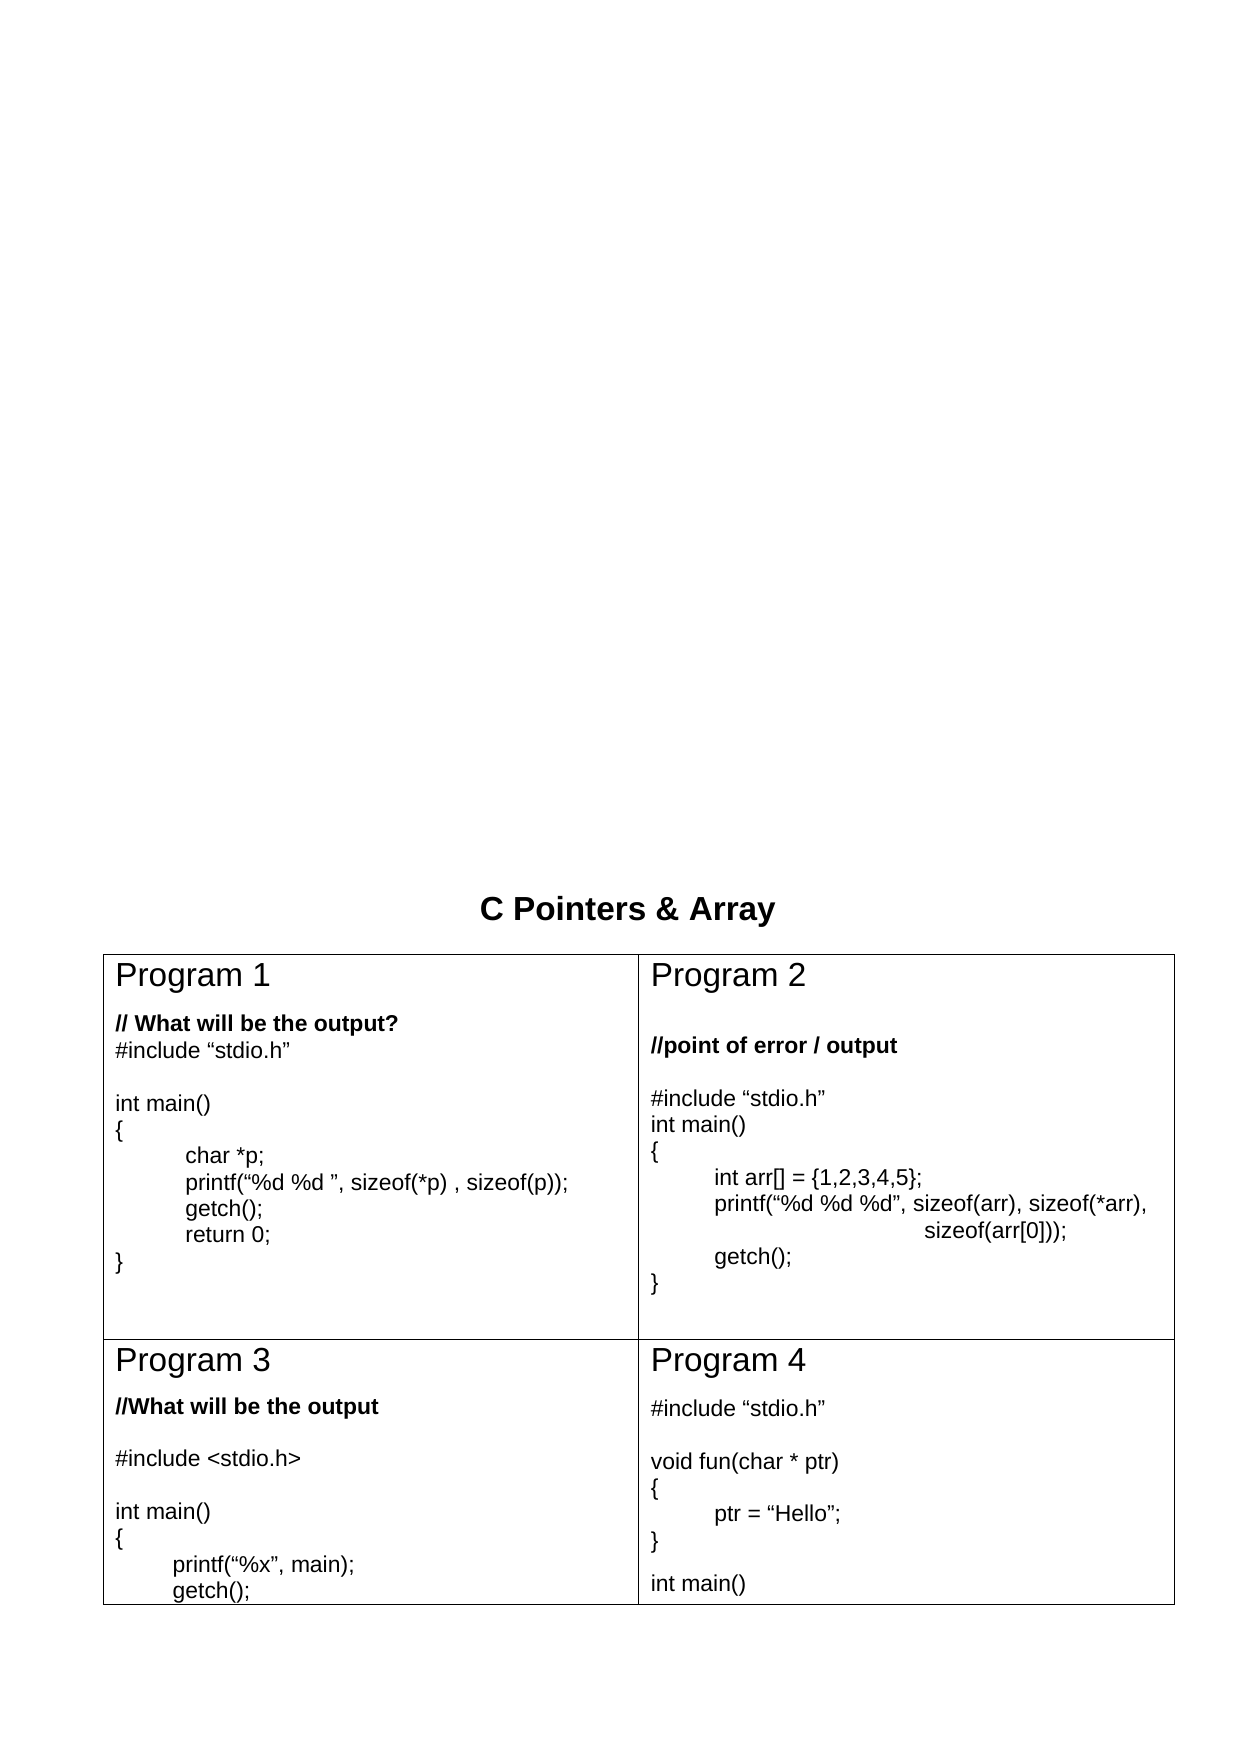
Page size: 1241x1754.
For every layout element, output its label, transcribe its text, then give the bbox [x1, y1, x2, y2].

text C Pointers & Array [103, 889, 1152, 928]
table_cell Program 3 //What will be the output #include <stdio.h> int main() { printf(“%x”, main); getch(); [104, 1340, 638, 1603]
table_header Program 2 //point of error / output #include “stdio.h” int main() { int arr[] = {1,2,3,4,5}; printf(“%d %d %d”, sizeof(arr), sizeof(*arr), sizeof(arr[0])); getch(); } [639, 955, 1174, 1339]
table_header Program 1 // What will be the output? #include “stdio.h” int main() { char *p; printf(“%d %d ”, sizeof(*p) , sizeof(p)); getch(); return 0; } [104, 955, 638, 1339]
table_cell Program 4 #include “stdio.h” void fun(char * ptr) { ptr = “Hello”; } int main() [639, 1340, 1174, 1603]
